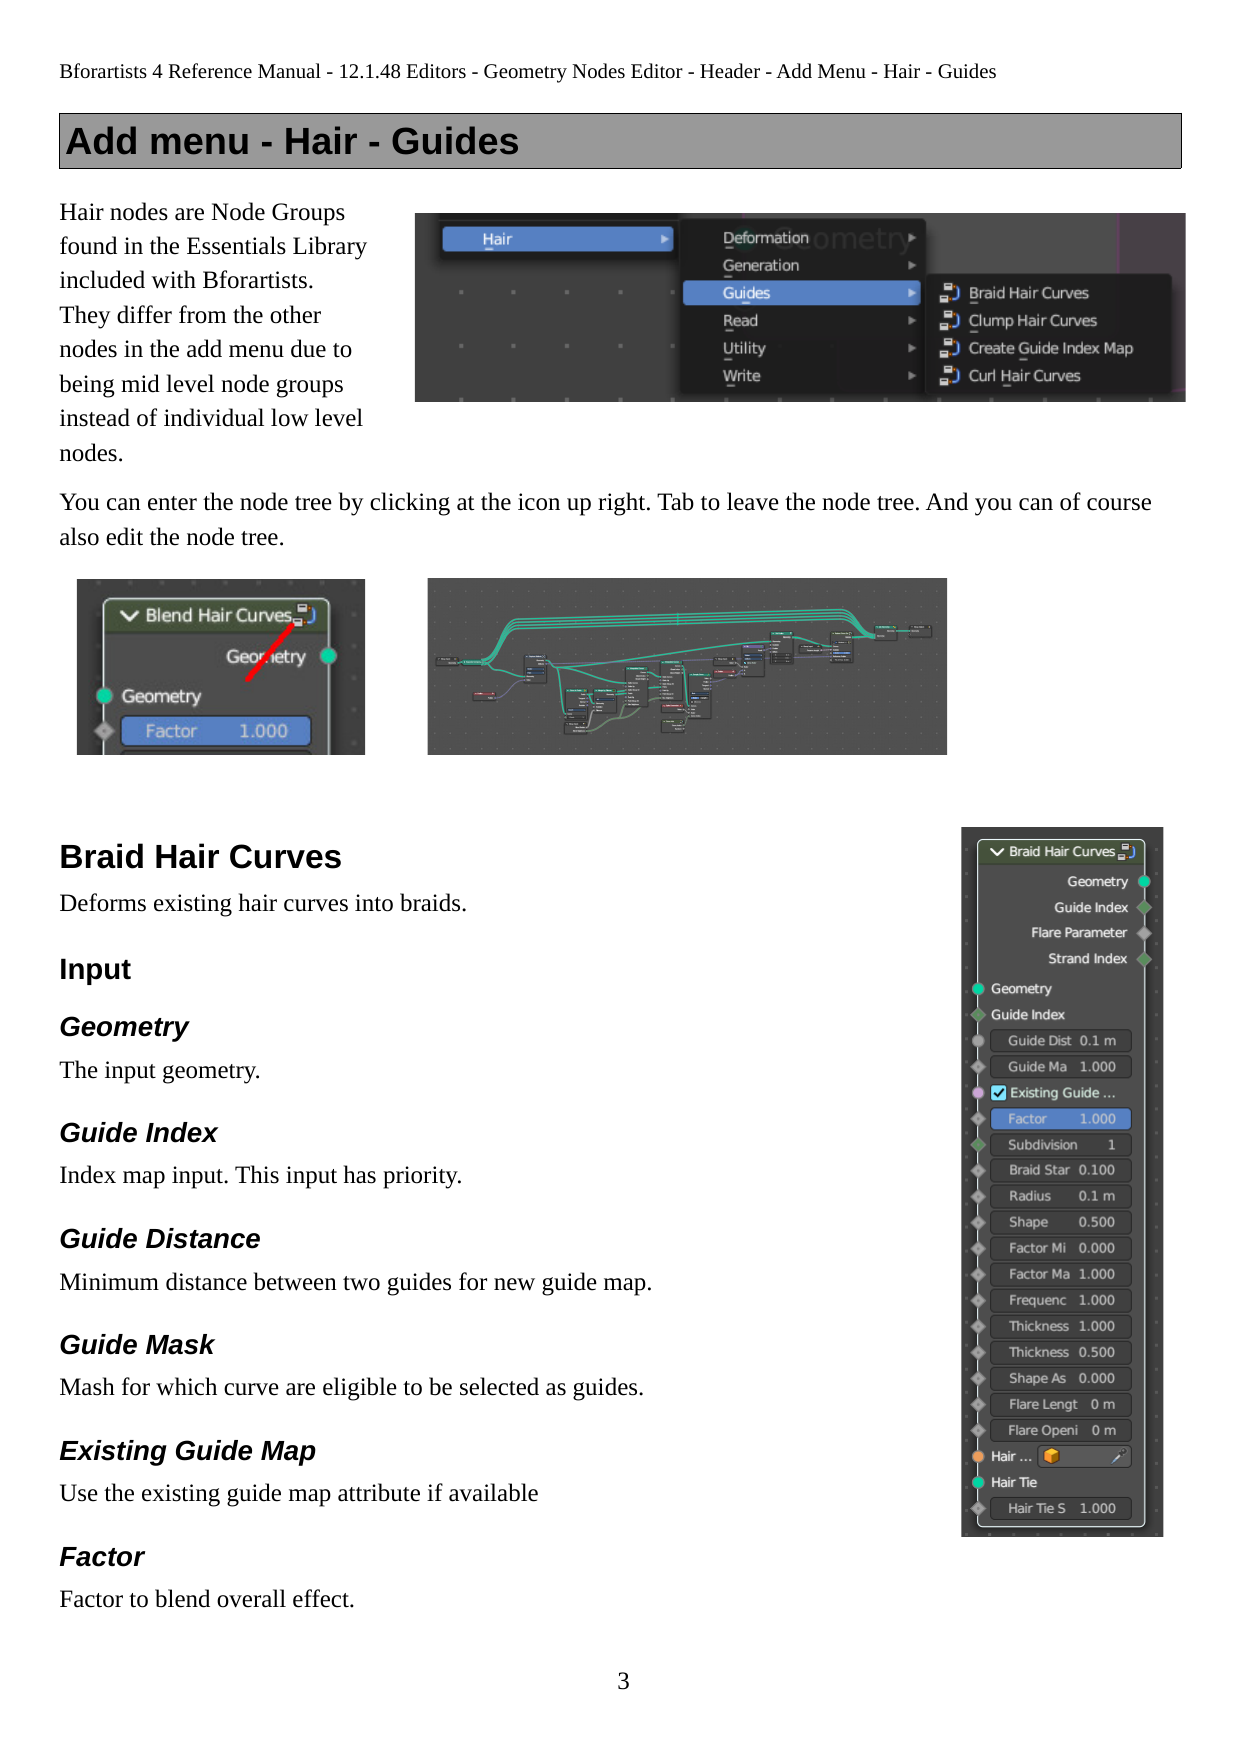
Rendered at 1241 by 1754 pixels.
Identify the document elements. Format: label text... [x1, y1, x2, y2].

text Mash for which curve are eligible to be selected as guides. [59, 1372, 961, 1401]
text Factor to blend overall effect. [59, 1584, 1181, 1613]
subtitle [1164, 1434, 1181, 1466]
text Minimum distance between two guides for new guide map. [59, 1267, 961, 1295]
subtitle Geometry [59, 1010, 961, 1042]
subtitle Existing Guide Map [59, 1434, 961, 1466]
text Index map input. This input has priority. [59, 1161, 961, 1189]
subtitle [1164, 1328, 1181, 1360]
subtitle [1164, 1222, 1181, 1254]
subtitle Input [59, 952, 961, 985]
subtitle [1164, 837, 1181, 875]
table_header Add menu - Hair - Guides [60, 114, 1181, 168]
subtitle Guide Mask [59, 1328, 961, 1360]
text Hair nodes are Node Groups found in the Essentials Library included with Bforartists. They differ from the other nodes in the add menu due to being mid level node groups instead of individual low level nodes. [59, 197, 1181, 467]
subtitle [1164, 952, 1181, 985]
subtitle [1164, 1116, 1181, 1148]
subtitle Factor [59, 1540, 1181, 1572]
subtitle Guide Distance [59, 1222, 961, 1254]
text The input geometry. [59, 1055, 961, 1083]
picture [414, 213, 1186, 402]
subtitle [1164, 1010, 1181, 1042]
subtitle Guide Index [59, 1116, 961, 1148]
text You can enter the node tree by clicking at the icon up right. Tab to leave the node tree. And you can of course also edit the node tree. [59, 487, 1181, 550]
text Deforms existing hair curves into braids. [59, 888, 961, 917]
subtitle Braid Hair Curves [59, 837, 961, 875]
text [1164, 1055, 1181, 1083]
picture [76, 579, 366, 755]
picture [427, 578, 948, 755]
text Use the existing guide map attribute if available [59, 1478, 961, 1507]
picture [961, 827, 1164, 1537]
